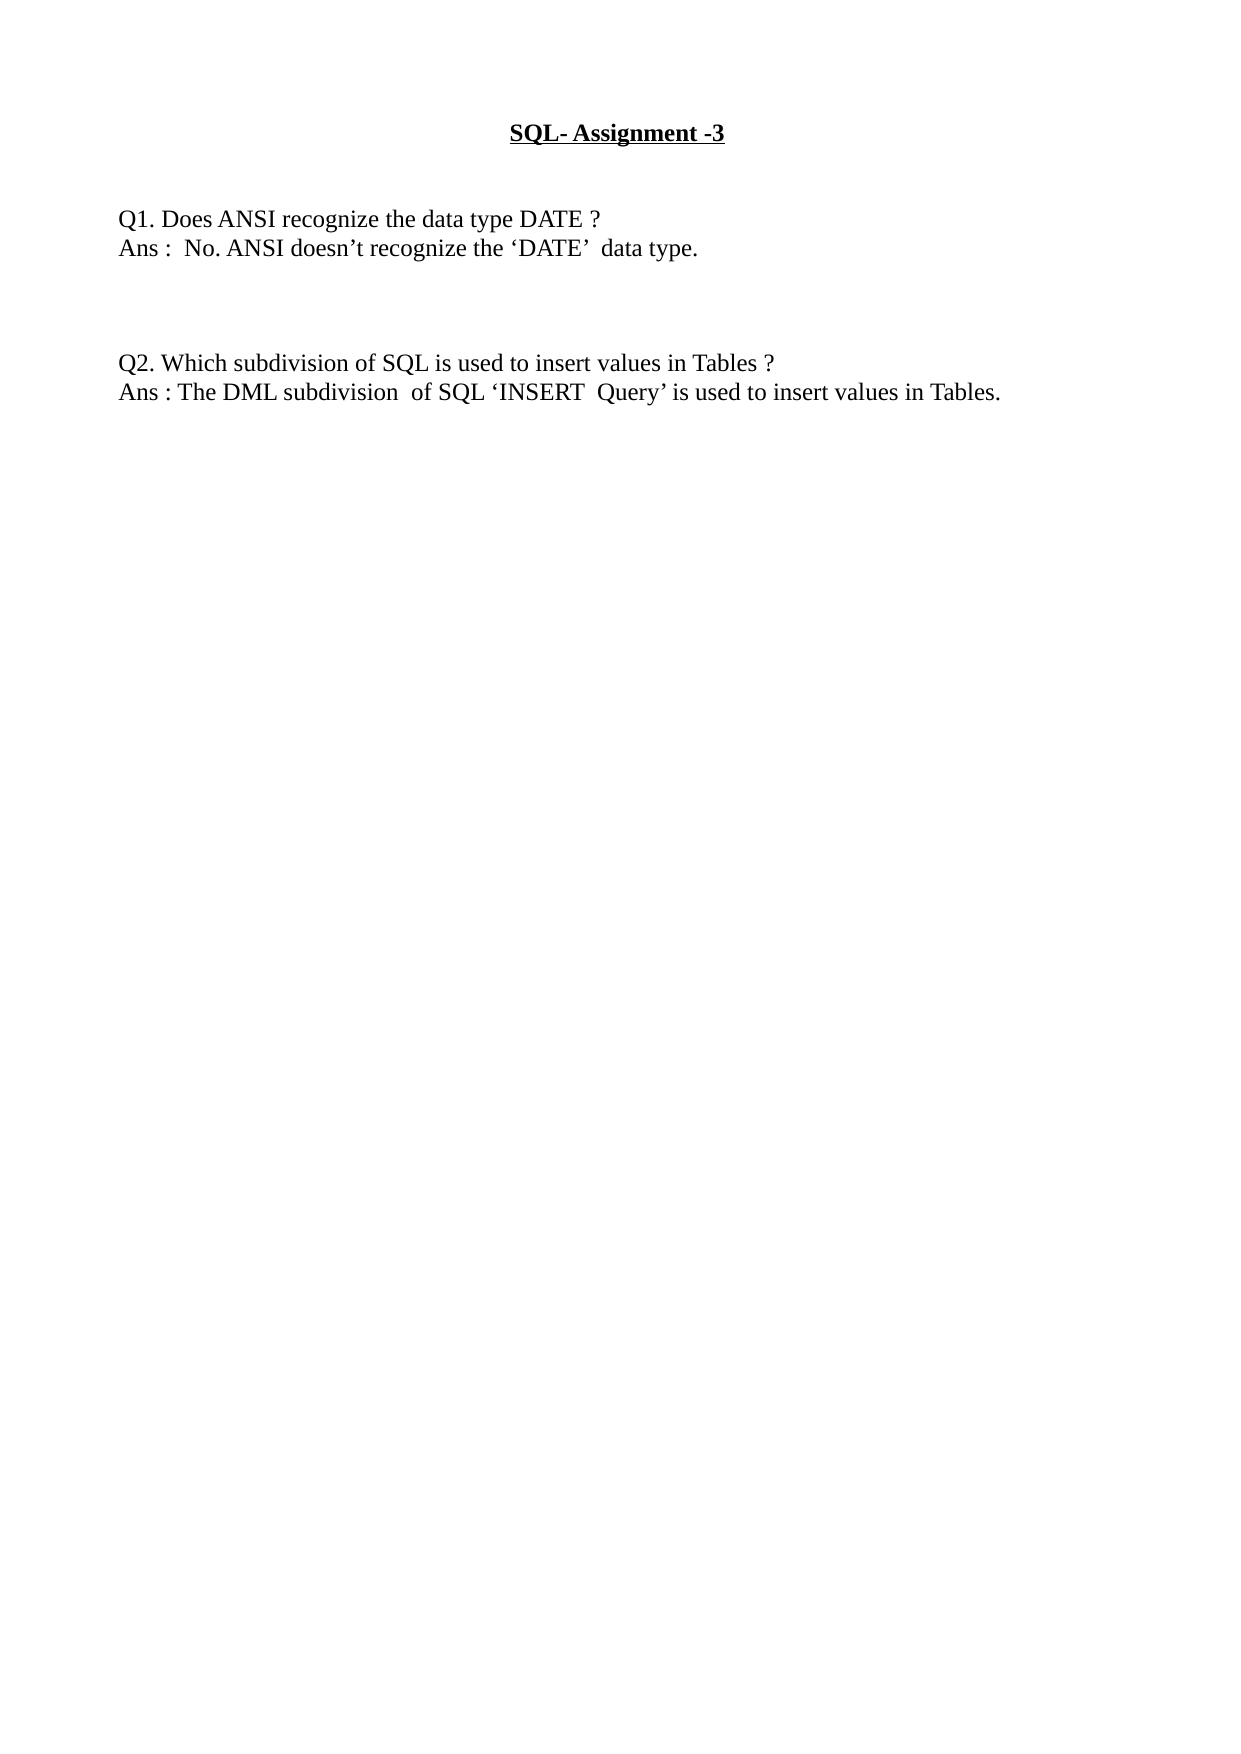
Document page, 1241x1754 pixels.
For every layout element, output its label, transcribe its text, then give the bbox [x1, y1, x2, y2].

text Ans : The DML subdivision of SQL ‘INSERT Query’ is used to insert values in Tables. [118, 377, 1122, 406]
text SQL- Assignment -3 [118, 118, 1122, 147]
text Q2. Which subdivision of SQL is used to insert values in Tables ? [118, 348, 1122, 377]
text Ans : No. ANSI doesn’t recognize the ‘DATE’ data type. [118, 233, 1122, 262]
text Q1. Does ANSI recognize the data type DATE ? [118, 204, 1122, 233]
